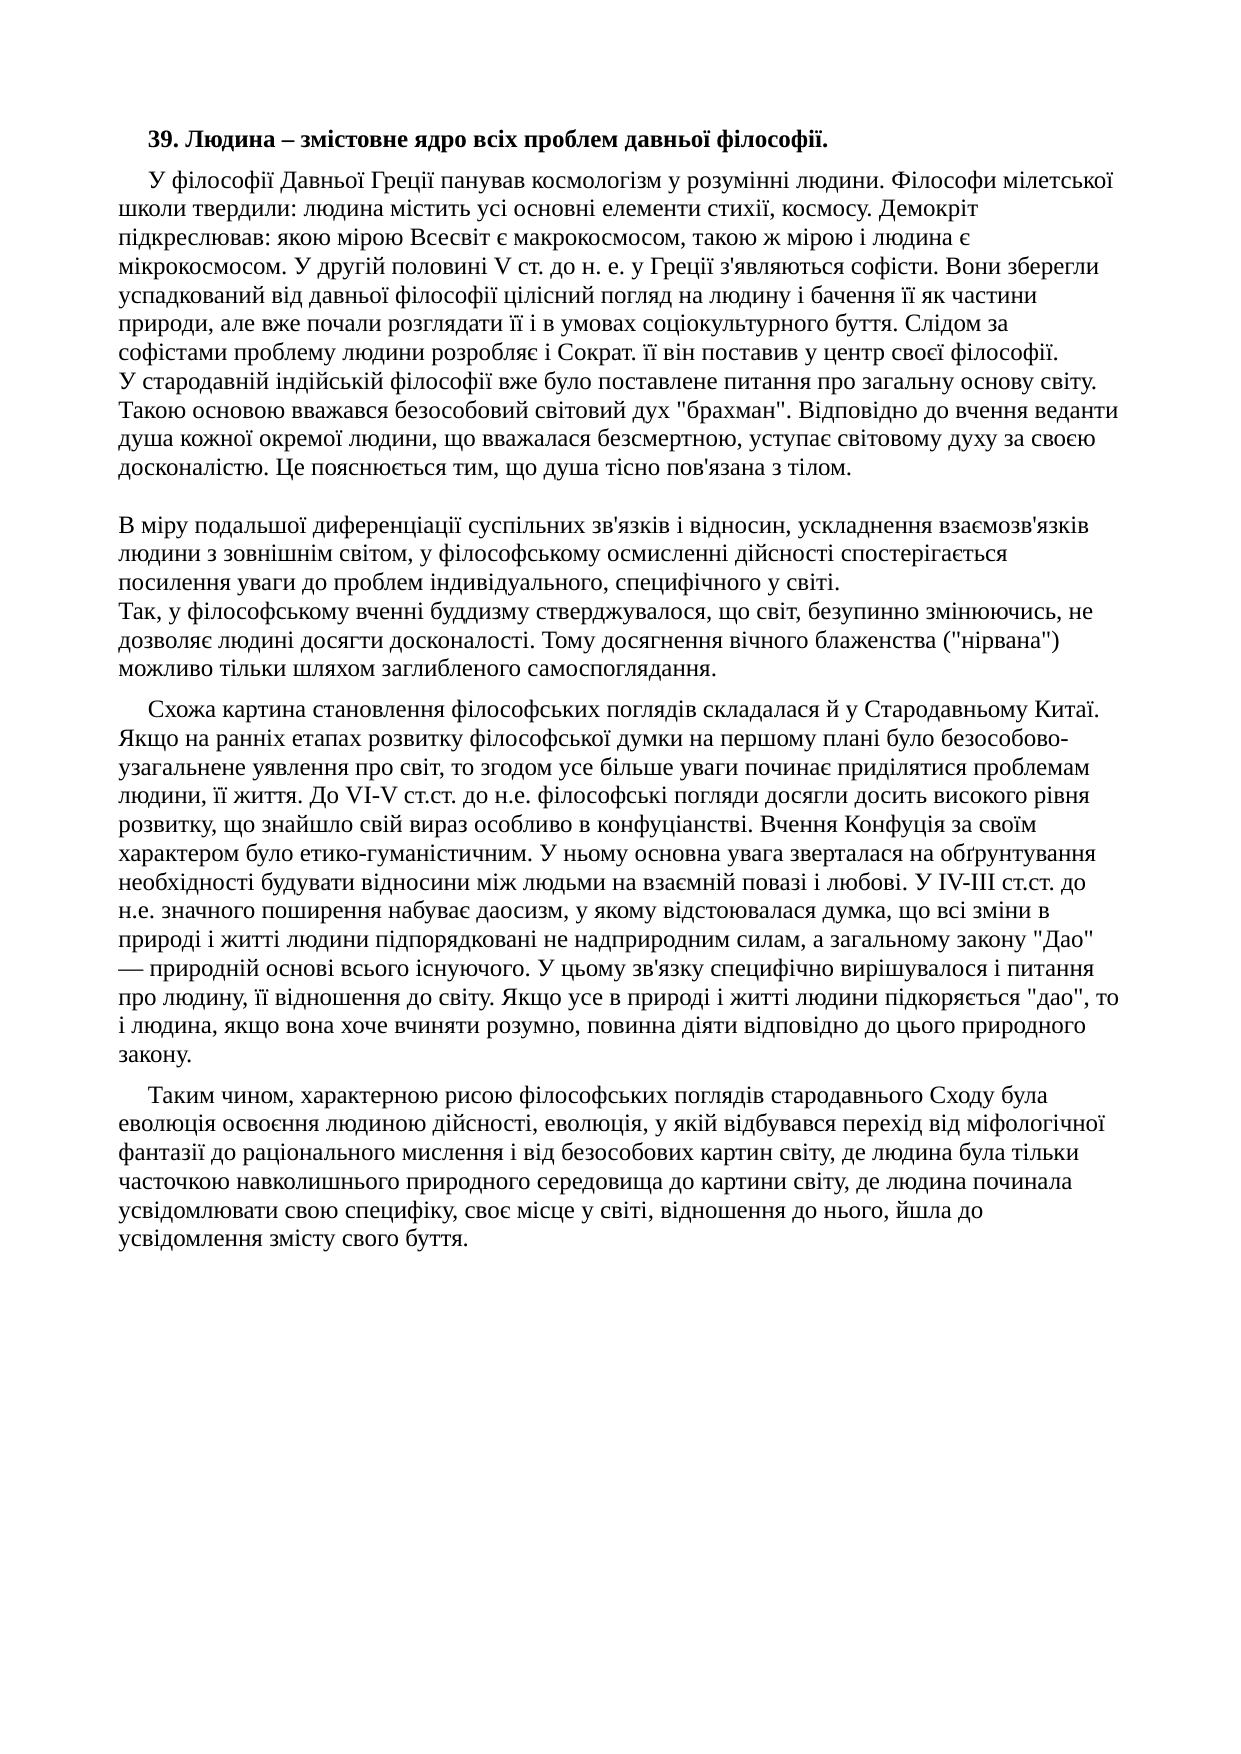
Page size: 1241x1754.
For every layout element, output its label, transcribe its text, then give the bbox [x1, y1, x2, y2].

text 39. Людина – змістовне ядро всіх проблем давньої філософії. [118, 124, 1122, 153]
text Схожа картина становлення філософських поглядів складалася й у Стародавньому Китаї. Якщо на ранніх етапах розвитку філософської думки на першому плані було безособово-узагальнене уявлення про світ, то згодом усе більше уваги починає приділятися проблемам людини, її життя. До VI-V ст.ст. до н.е. філософські погляди досягли досить високого рівня розвитку, що знайшло свій вираз особливо в конфуціанстві. Вчення Конфуція за своїм характером було етико-гуманістичним. У ньому основна увага зверталася на обґрунтування необхідності будувати відносини між людьми на взаємній повазі і любові. У IV-IIІ ст.ст. до н.е. значного поширення набуває даосизм, у якому відстоювалася думка, що всі зміни в природі і житті людини підпорядковані не надприродним силам, а загальному закону "Дао" — природній основі всього існуючого. У цьому зв'язку специфічно вирішувалося і питання про людину, її відношення до світу. Якщо усе в природі і житті людини підкоряється "дао", то і людина, якщо вона хоче вчиняти розумно, повинна діяти відповідно до цього природного закону. [118, 694, 1122, 1068]
text У філософії Давньої Греції панував космологізм у розумінні людини. Філософи мілетської школи твердили: людина містить усі основні елементи стихії, космосу. Демокріт підкреслював: якою мірою Всесвіт є макрокосмосом, такою ж мірою і людина є мікрокосмосом. У другій половині V ст. до н. е. у Греції з'являються софісти. Вони зберегли успадкований від давньої філософії цілісний погляд на людину і бачення її як частини природи, але вже почали розглядати її і в умовах соціокультурного буття. Слідом за софістами проблему людини розробляє і Сократ. її він поставив у центр своєї філософії. У стародавній індійській філософії вже було поставлене питання про загальну основу світу. Такою основою вважався безособовий світовий дух "брахман". Відповідно до вчення веданти душа кожної окремої людини, що вважалася безсмертною, уступає світовому духу за своєю досконалістю. Це пояснюється тим, що душа тісно пов'язана з тілом. В міру подальшої диференціації суспільних зв'язків і відносин, ускладнення взаємозв'язків людини з зовнішнім світом, у філософському осмисленні дійсності спостерігається посилення уваги до проблем індивідуального, специфічного у світі. Так, у філософському вченні буддизму стверджувалося, що світ, безупинно змінюючись, не дозволяє людині досягти досконалості. Тому досягнення вічного блаженства ("нірвана") можливо тільки шляхом заглибленого самоспоглядання. [118, 165, 1122, 682]
text Таким чином, характерною рисою філософських поглядів стародавнього Сходу була еволюція освоєння людиною дійсності, еволюція, у якій відбувався перехід від міфологічної фантазії до раціонального мислення і від безособових картин світу, де людина була тільки часточкою навколишнього природного середовища до картини світу, де людина починала усвідомлювати свою специфіку, своє місце у світі, відношення до нього, йшла до усвідомлення змісту свого буття. [118, 1080, 1122, 1281]
